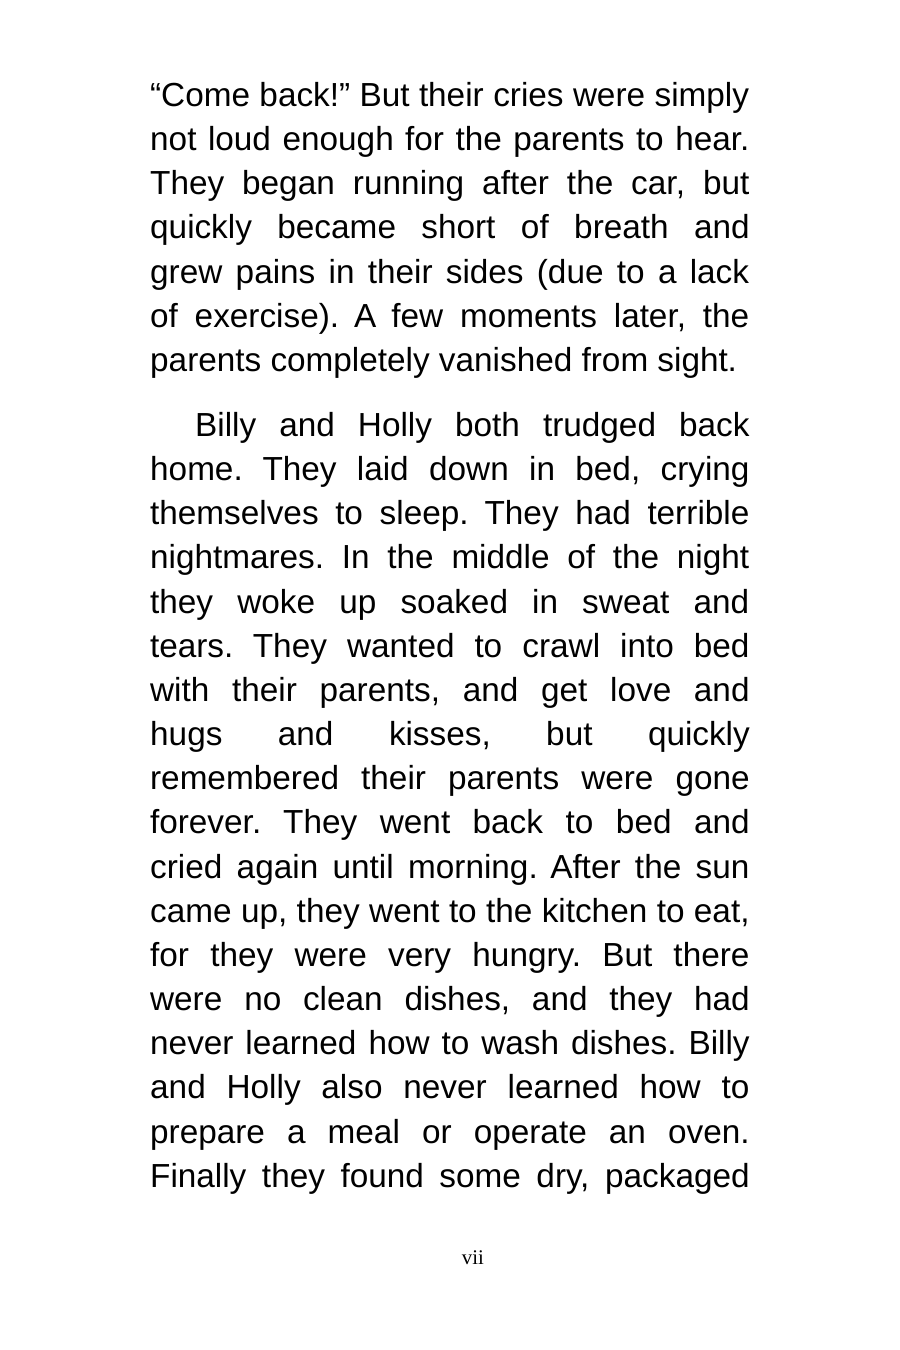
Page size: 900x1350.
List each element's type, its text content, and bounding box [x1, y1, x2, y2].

text “Come back!” But their cries were simply not loud enough for the parents to hear. They began running after the car, but quickly became short of breath and grew pains in their sides (due to a lack of exercise). A few moments later, the parents completely vanished from sight. [150, 75, 750, 378]
text Billy and Holly both trudged back home. They laid down in bed, crying themselves to sleep. They had terrible nightmares. In the middle of the night they woke up soaked in sweat and tears. They wanted to crawl into bed with their parents, and get love and hugs and kisses, but quickly remembered their parents were gone forever. They went back to bed and cried again until morning. After the sun came up, they went to the kitchen to eat, for they were very hungry. But there were no clean dishes, and they had never learned how to wash dishes. Billy and Holly also never learned how to prepare a meal or operate an oven. Finally they found some dry, packaged [150, 405, 750, 1194]
